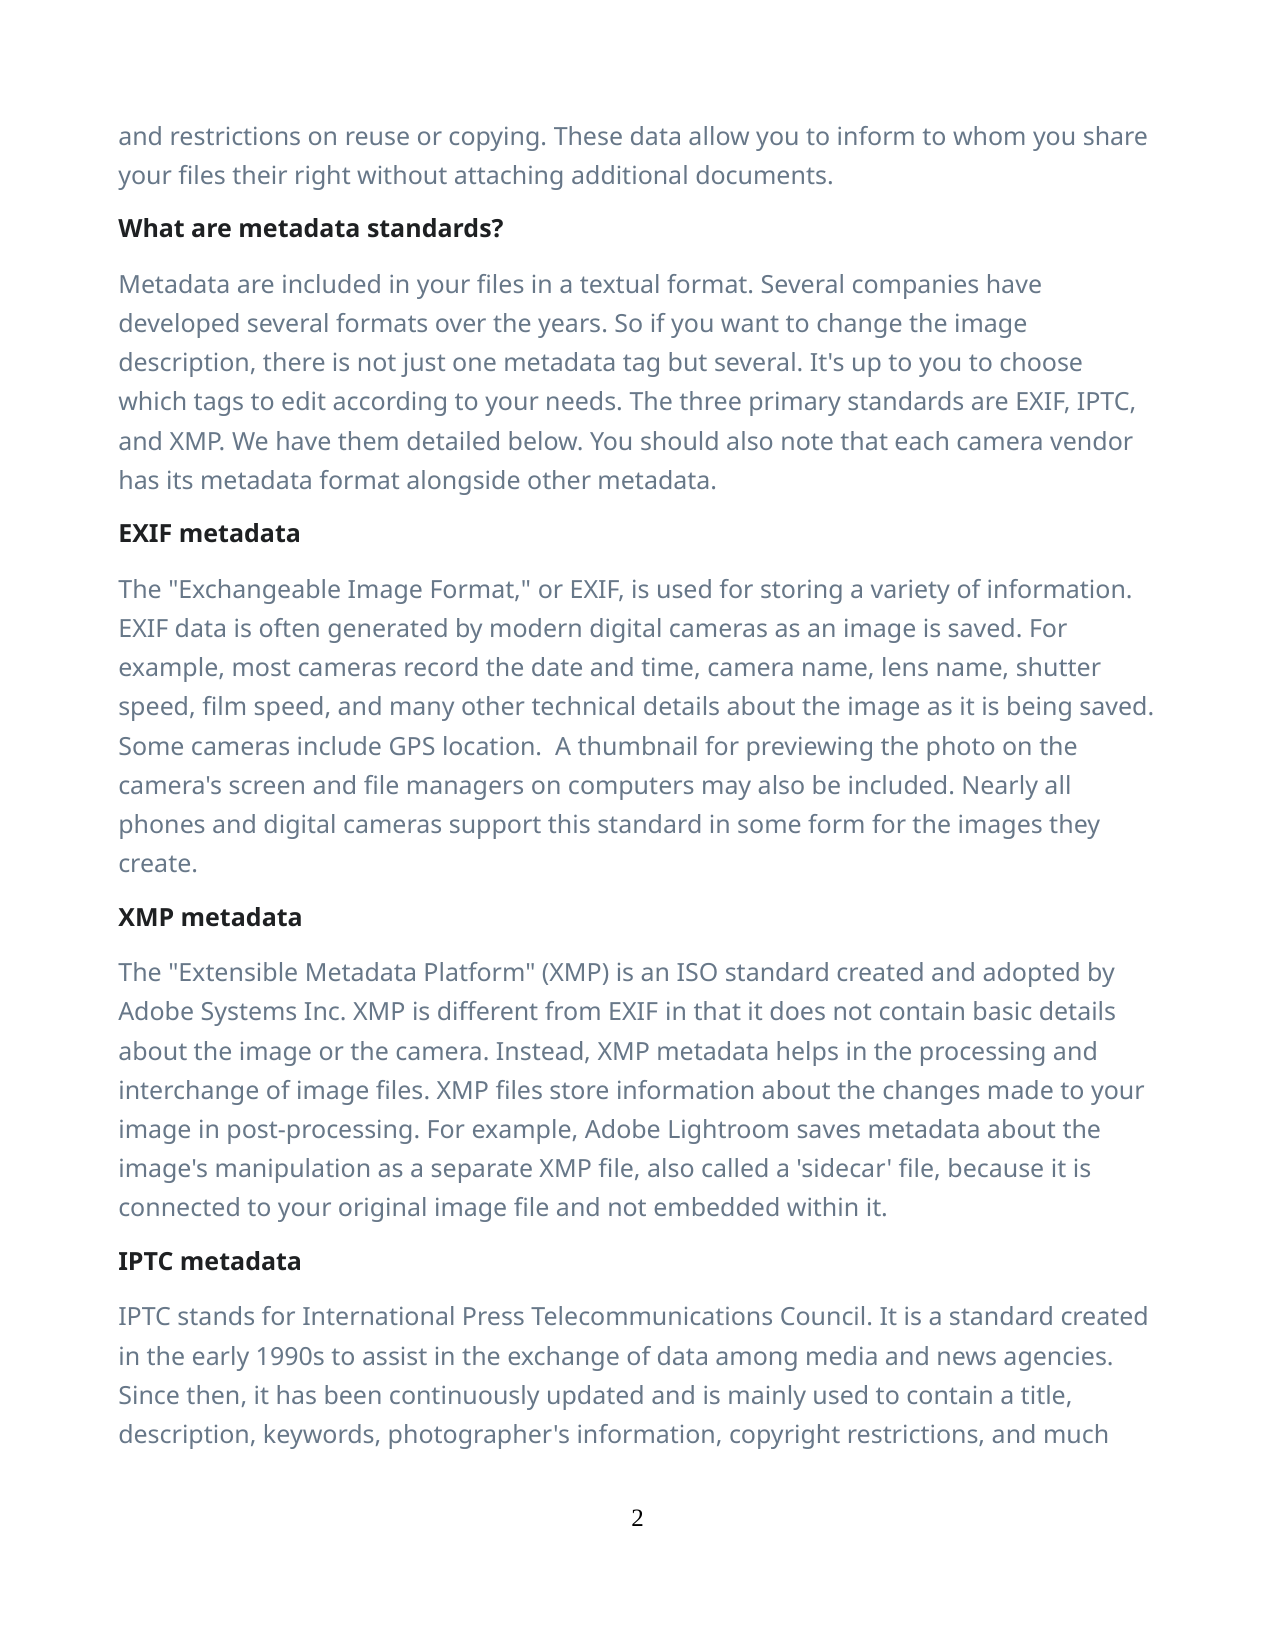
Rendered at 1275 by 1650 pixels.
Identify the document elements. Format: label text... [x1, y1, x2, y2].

text Metadata are included in your files in a textual format. Several companies have developed several formats over the years. So if you want to change the image description, there is not just one metadata tag but several. It's up to you to choose which tags to edit according to your needs. The three primary standards are EXIF, IPTC, and XMP. We have them detailed below. You should also note that each camera vendor has its metadata format alongside other metadata. [118, 266, 1157, 496]
subtitle What are metadata standards? [118, 211, 1157, 245]
subtitle EXIF metadata [118, 516, 1157, 550]
subtitle XMP metadata [118, 899, 1157, 933]
subtitle IPTC metadata [118, 1243, 1157, 1278]
text The "Exchangeable Image Format," or EXIF, is used for storing a variety of information. EXIF data is often generated by modern digital cameras as an image is saved. For example, most cameras record the date and time, camera name, lens name, shutter speed, film speed, and many other technical details about the image as it is being saved. Some cameras include GPS location. A thumbnail for previewing the photo on the camera's screen and file managers on computers may also be included. Nearly all phones and digital cameras support this standard in some form for the images they create. [118, 571, 1157, 880]
text The "Extensible Metadata Platform" (XMP) is an ISO standard created and adopted by Adobe Systems Inc. XMP is different from EXIF ​​in that it does not contain basic details about the image or the camera. Instead, XMP metadata helps in the processing and interchange of image files. XMP files store information about the changes made to your image in post-processing. For example, Adobe Lightroom saves metadata about the image's manipulation as a separate XMP file, also called a 'sidecar' file, because it is connected to your original image file and not embedded within it. [118, 955, 1157, 1224]
text and restrictions on reuse or copying. These data allow you to inform to whom you share your files their right without attaching additional documents. [118, 118, 1157, 191]
text IPTC stands for International Press Telecommunications Council. It is a standard created in the early 1990s to assist in the exchange of data among media and news agencies. Since then, it has been continuously updated and is mainly used to contain a title, description, keywords, photographer's information, copyright restrictions, and much [118, 1299, 1157, 1451]
